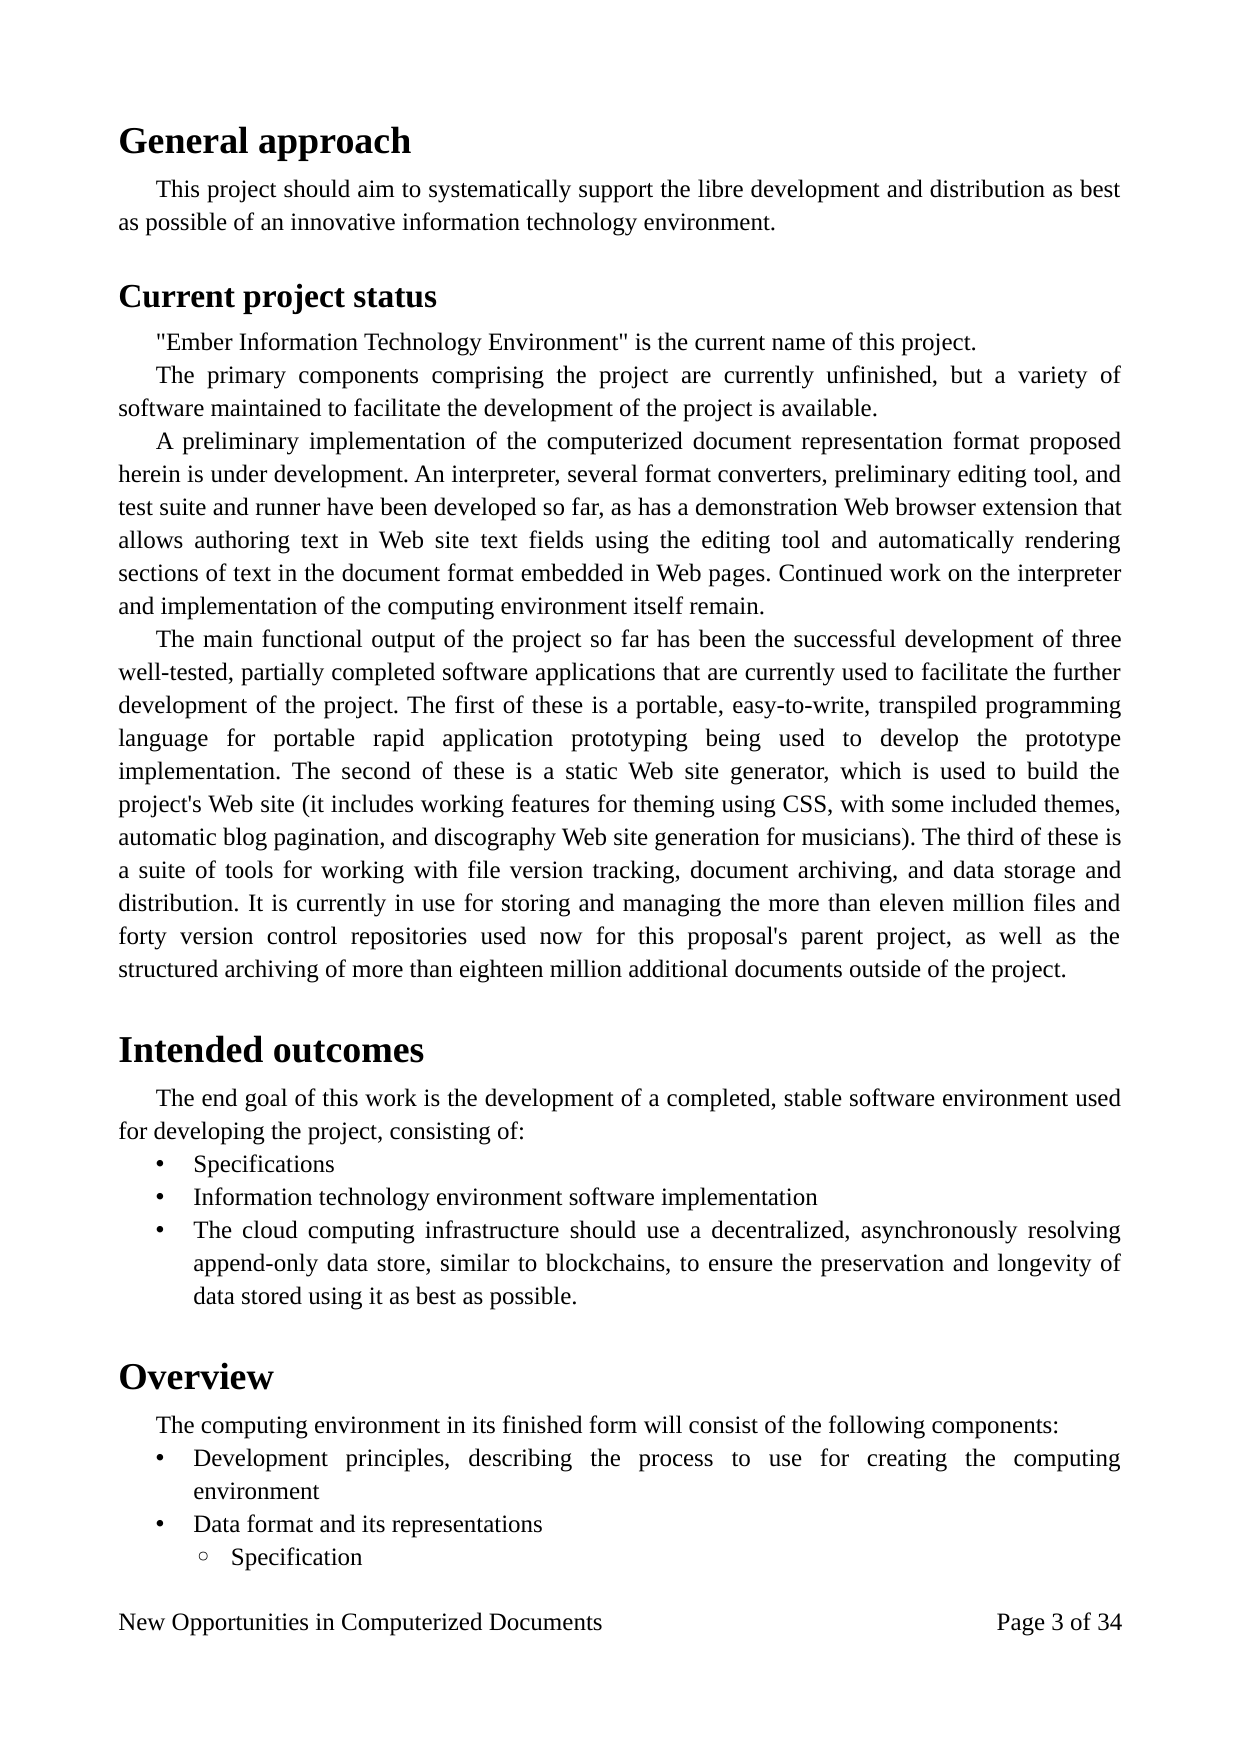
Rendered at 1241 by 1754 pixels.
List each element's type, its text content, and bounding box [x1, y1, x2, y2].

text The primary components comprising the project are currently unfinished, but a variety of software maintained to facilitate the development of the project is available. [118, 360, 1122, 422]
text This project should aim to systematically support the libre development and distribution as best as possible of an innovative information technology environment. [118, 174, 1122, 236]
subtitle Overview [118, 1354, 1122, 1397]
list Data format and its representations [156, 1509, 1122, 1538]
subtitle Intended outcomes [118, 1027, 1122, 1071]
list Information technology environment software implementation [156, 1182, 1122, 1211]
text The computing environment in its finished form will consist of the following components: [118, 1410, 1122, 1439]
text The main functional output of the project so far has been the successful development of three well-tested, partially completed software applications that are currently used to facilitate the further development of the project. The first of these is a portable, easy-to-write, transpiled programming language for portable rapid application prototyping being used to develop the prototype implementation. The second of these is a static Web site generator, which is used to build the project's Web site (it includes working features for theming using CSS, with some included themes, automatic blog pagination, and discography Web site generation for musicians). The third of these is a suite of tools for working with file version tracking, document archiving, and data storage and distribution. It is currently in use for storing and managing the more than eleven million files and forty version control repositories used now for this proposal's parent project, as well as the structured archiving of more than eighteen million additional documents outside of the project. [118, 624, 1122, 983]
text A preliminary implementation of the computerized document representation format proposed herein is under development. An interpreter, several format converters, preliminary editing tool, and test suite and runner have been developed so far, as has a demonstration Web browser extension that allows authoring text in Web site text fields using the editing tool and automatically rendering sections of text in the document format embedded in Web pages. Continued work on the interpreter and implementation of the computing environment itself remain. [118, 426, 1122, 620]
subtitle Current project status [118, 276, 1122, 314]
list Specification [193, 1542, 1122, 1571]
list The cloud computing infrastructure should use a decentralized, asynchronously resolving append-only data store, similar to blockchains, to ensure the preservation and longevity of data stored using it as best as possible. [156, 1215, 1122, 1310]
list Specifications [156, 1149, 1122, 1178]
list Development principles, describing the process to use for creating the computing environment [156, 1443, 1122, 1505]
text The end goal of this work is the development of a completed, stable software environment used for developing the project, consisting of: [118, 1083, 1122, 1145]
text "Ember Information Technology Environment" is the current name of this project. [118, 327, 1122, 356]
subtitle General approach [118, 118, 1122, 162]
